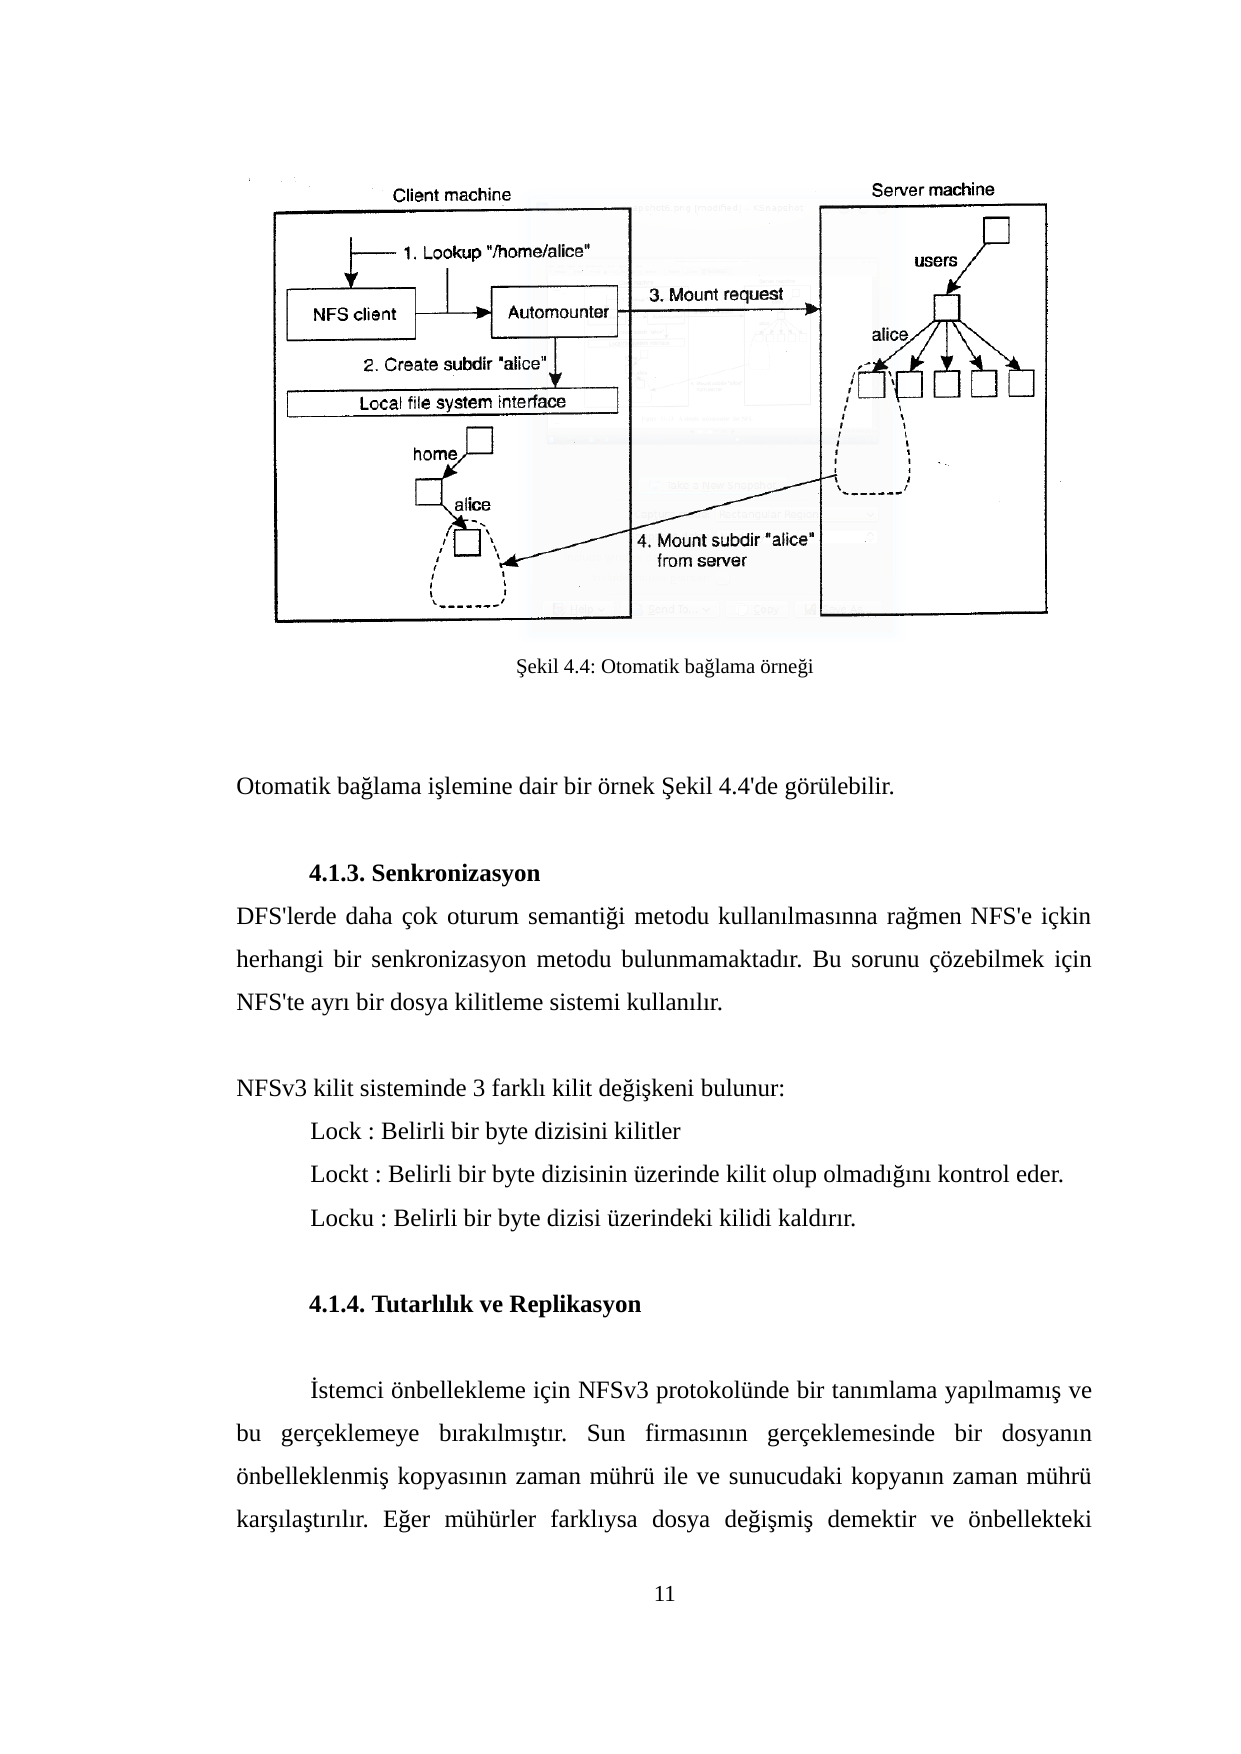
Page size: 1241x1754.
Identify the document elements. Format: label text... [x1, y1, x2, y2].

subtitle Senkronizasyon [309, 858, 1093, 886]
text DFS'lerde daha çok oturum semantiği metodu kullanılmasınna rağmen NFS'e içkin herhangi bir senkronizasyon metodu bulunmamaktadır. Bu sorunu çözebilmek için NFS'te ayrı bir dosya kilitleme sistemi kullanılır. [236, 901, 1093, 1016]
picture [236, 177, 1093, 642]
text Locku : Belirli bir byte dizisi üzerindeki kilidi kaldırır. [236, 1203, 1093, 1231]
subtitle Tutarlılık ve Replikasyon [309, 1289, 1093, 1318]
text NFSv3 kilit sisteminde 3 farklı kilit değişkeni bulunur: [236, 1073, 1093, 1102]
text Şekil 4.4: Otomatik bağlama örneği [236, 642, 1093, 678]
text İstemci önbellekleme için NFSv3 protokolünde bir tanımlama yapılmamış ve bu gerçeklemeye bırakılmıştır. Sun firmasının gerçeklemesinde bir dosyanın önbelleklenmiş kopyasının zaman mührü ile ve sunucudaki kopyanın zaman mührü karşılaştırılır. Eğer mühürler farklıysa dosya değişmiş demektir ve önbellekteki [236, 1375, 1093, 1533]
text Lockt : Belirli bir byte dizisinin üzerinde kilit olup olmadığını kontrol eder. [236, 1159, 1093, 1188]
text Otomatik bağlama işlemine dair bir örnek Şekil 4.4'de görülebilir. [236, 771, 1093, 800]
text Lock : Belirli bir byte dizisini kilitler [236, 1116, 1093, 1145]
